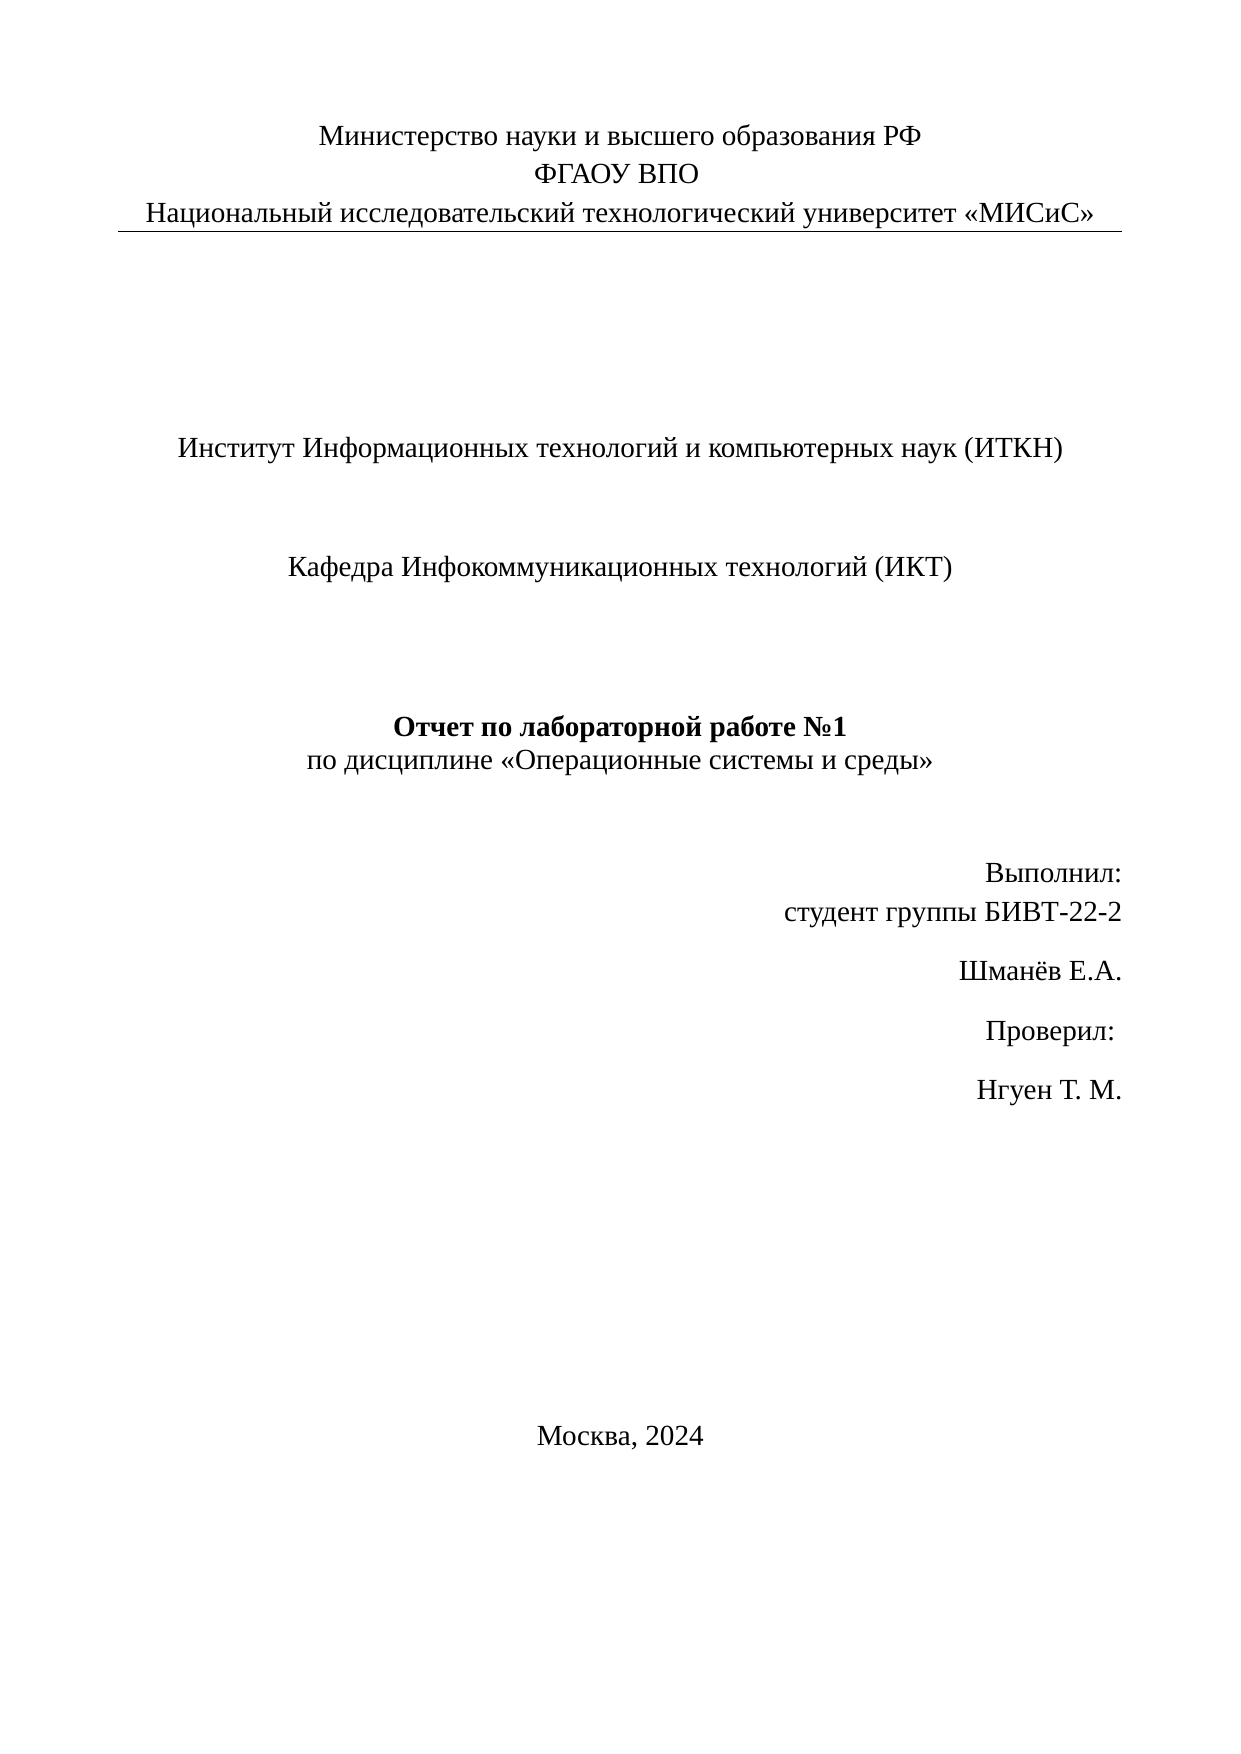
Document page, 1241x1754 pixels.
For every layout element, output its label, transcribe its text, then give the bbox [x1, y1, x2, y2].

text Нгуен Т. М. [118, 1072, 1122, 1106]
text Отчет по лабораторной работе №1 [118, 709, 1122, 742]
text по дисциплине «Операционные системы и среды» [118, 742, 1122, 776]
text Национальный исследовательский технологический университет «МИСиС» [118, 195, 1122, 231]
text Москва, 2024 [118, 1418, 1122, 1452]
text Проверил: [118, 1013, 1122, 1046]
text Шманёв Е.А. [118, 953, 1122, 987]
text Институт Информационных технологий и компьютерных наук (ИТКН) [118, 430, 1122, 464]
text Министерство науки и высшего образования РФ ФГАОУ ВПО [118, 118, 1122, 190]
text Выполнил: студент группы БИВТ-22-2 [118, 856, 1122, 928]
text Кафедра Инфокоммуникационных технологий (ИКТ) [118, 549, 1122, 582]
